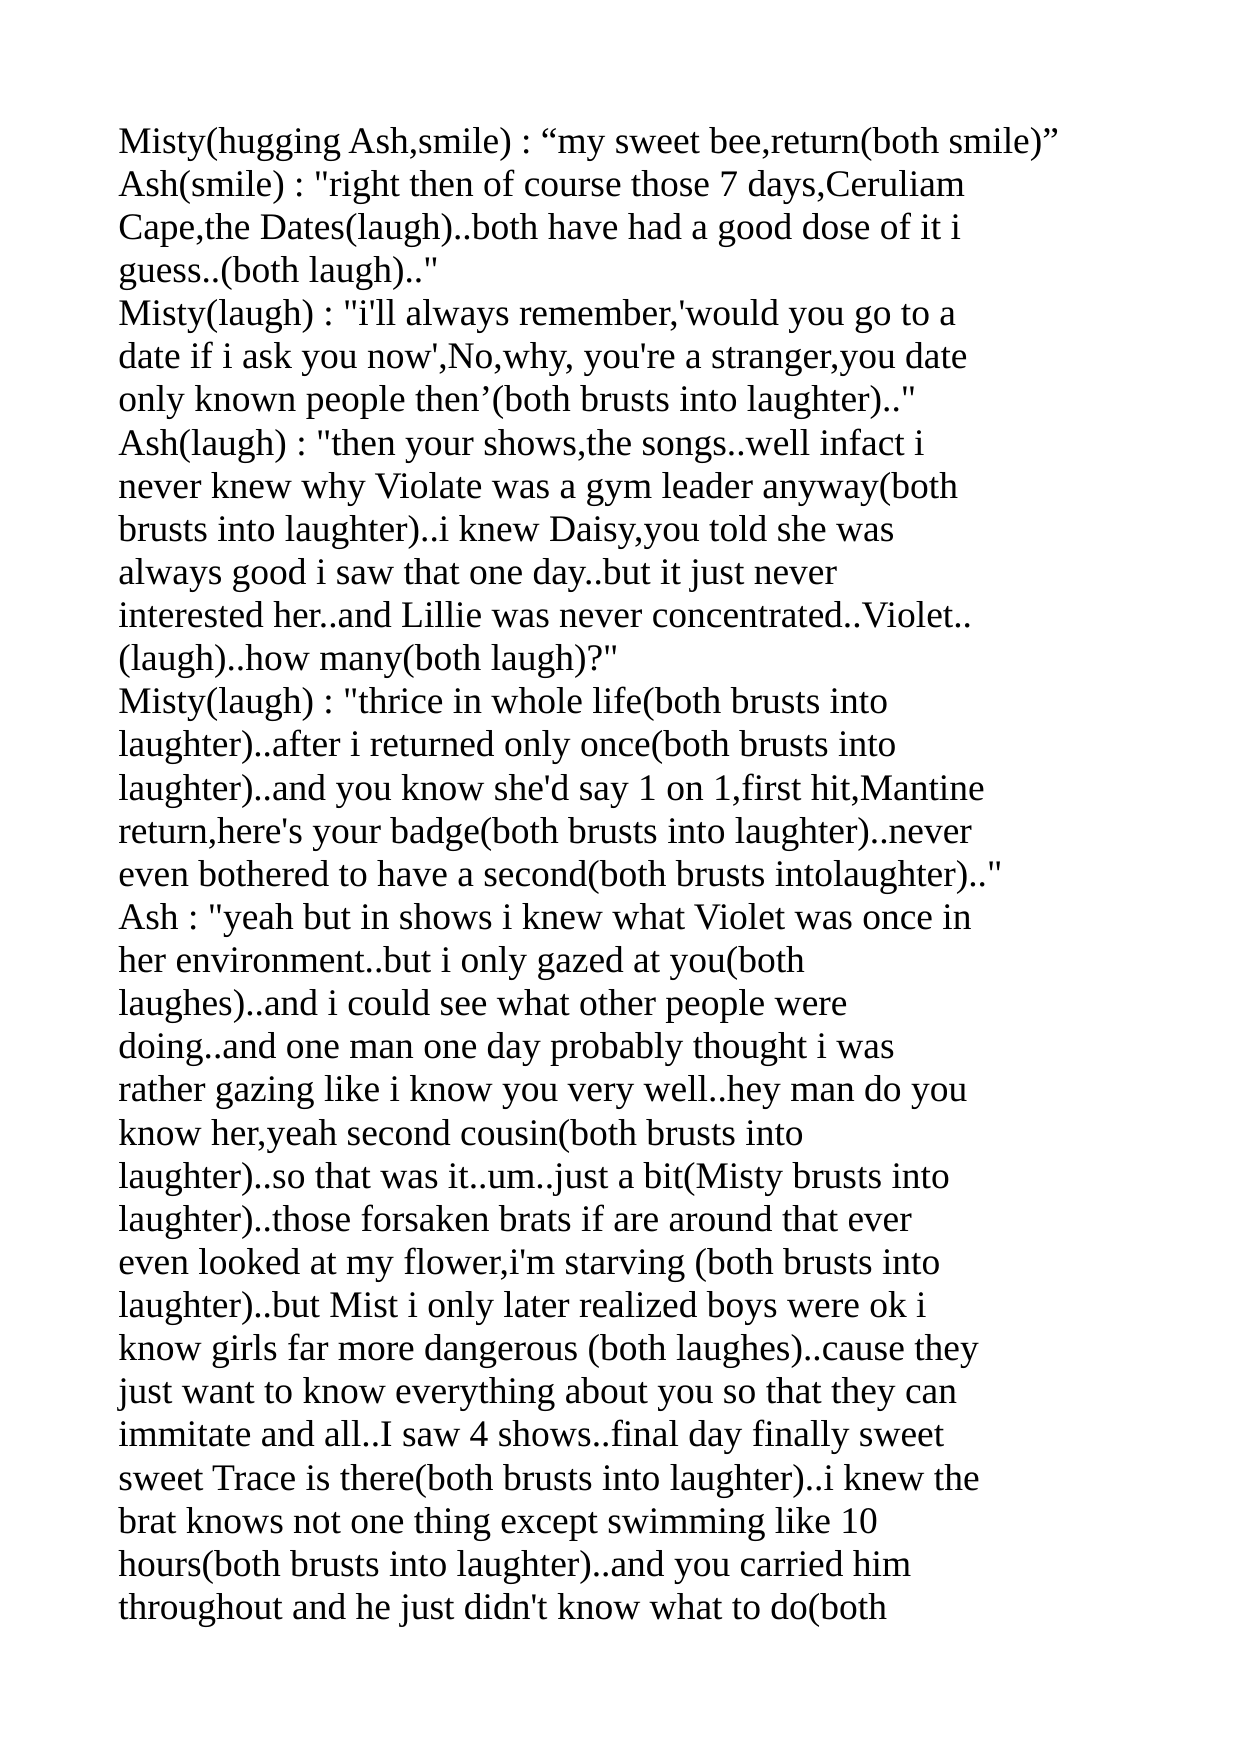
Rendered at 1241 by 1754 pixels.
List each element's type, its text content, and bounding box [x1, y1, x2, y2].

text brusts into laughter)..i knew Daisy,you told she was [118, 506, 1122, 549]
text know her,yeah second cousin(both brusts into [118, 1110, 1122, 1153]
text never knew why Violate was a gym leader anyway(both [118, 463, 1122, 506]
text (laugh)..how many(both laugh)?" [118, 636, 1122, 679]
text only known people then’(both brusts into laughter).." [118, 377, 1122, 420]
text laughter)..and you know she'd say 1 on 1,first hit,Mantine [118, 765, 1122, 808]
text Misty(hugging Ash,smile) : “my sweet bee,return(both smile)” [118, 118, 1122, 161]
text brat knows not one thing except swimming like 10 [118, 1498, 1122, 1541]
text laughter)..after i returned only once(both brusts into [118, 722, 1122, 765]
text laughes)..and i could see what other people were [118, 981, 1122, 1024]
text Ash(laugh) : "then your shows,the songs..well infact i [118, 420, 1122, 463]
text Misty(laugh) : "thrice in whole life(both brusts into [118, 679, 1122, 722]
text return,here's your badge(both brusts into laughter)..never [118, 808, 1122, 851]
text hours(both brusts into laughter)..and you carried him [118, 1541, 1122, 1584]
text guess..(both laugh).." [118, 247, 1122, 291]
text laughter)..so that was it..um..just a bit(Misty brusts into [118, 1153, 1122, 1196]
text Cape,the Dates(laugh)..both have had a good dose of it i [118, 204, 1122, 247]
text rather gazing like i know you very well..hey man do you [118, 1067, 1122, 1110]
text date if i ask you now',No,why, you're a stranger,you date [118, 334, 1122, 377]
text know girls far more dangerous (both laughes)..cause they [118, 1326, 1122, 1369]
text throughout and he just didn't know what to do(both [118, 1584, 1122, 1627]
text laughter)..those forsaken brats if are around that ever [118, 1196, 1122, 1239]
text her environment..but i only gazed at you(both [118, 937, 1122, 981]
text Ash : "yeah but in shows i knew what Violet was once in [118, 894, 1122, 937]
text Ash(smile) : "right then of course those 7 days,Ceruliam [118, 161, 1122, 204]
text interested her..and Lillie was never concentrated..Violet.. [118, 592, 1122, 636]
text sweet Trace is there(both brusts into laughter)..i knew the [118, 1455, 1122, 1498]
text even bothered to have a second(both brusts intolaughter).." [118, 851, 1122, 894]
text even looked at my flower,i'm starving (both brusts into [118, 1239, 1122, 1282]
text doing..and one man one day probably thought i was [118, 1024, 1122, 1067]
text just want to know everything about you so that they can [118, 1369, 1122, 1412]
text laughter)..but Mist i only later realized boys were ok i [118, 1282, 1122, 1326]
text immitate and all..I saw 4 shows..final day finally sweet [118, 1412, 1122, 1455]
text Misty(laugh) : "i'll always remember,'would you go to a [118, 291, 1122, 334]
text always good i saw that one day..but it just never [118, 549, 1122, 592]
